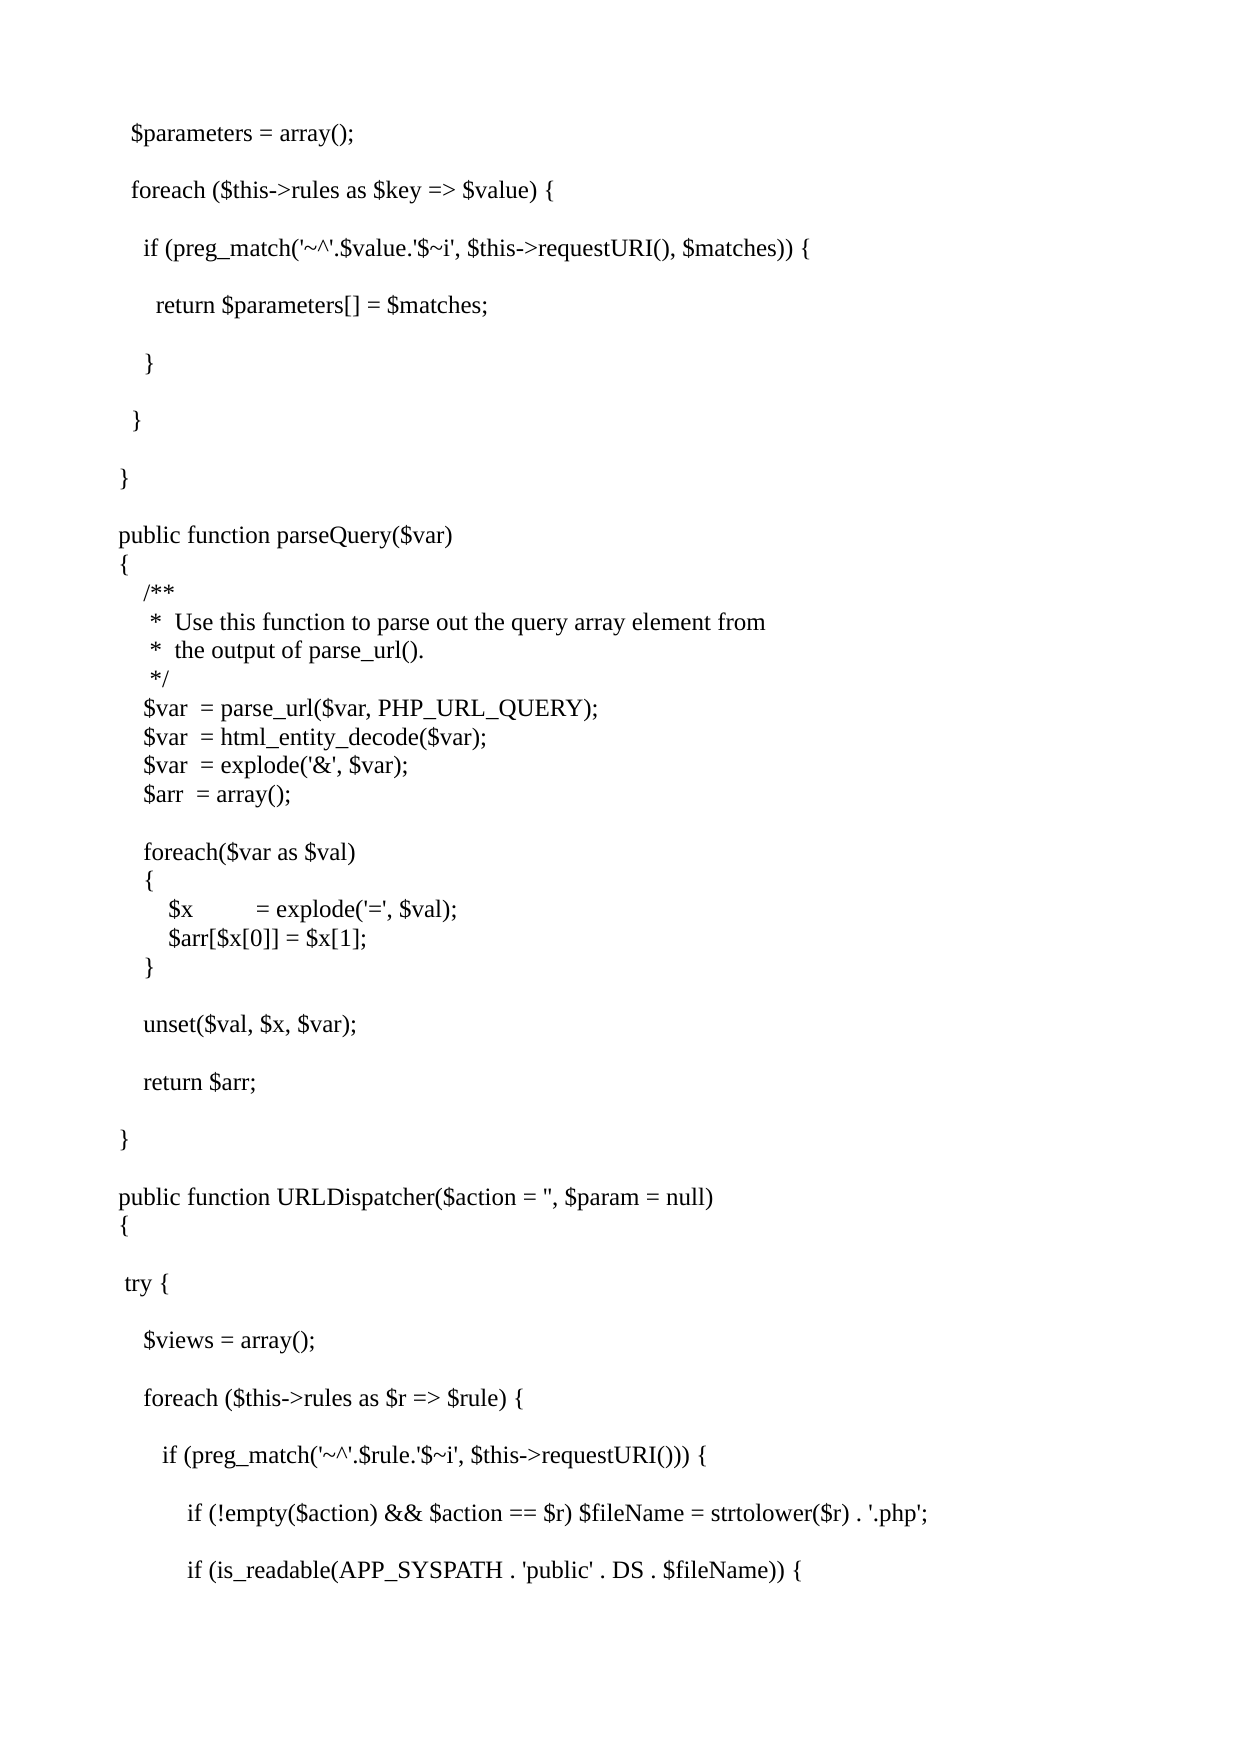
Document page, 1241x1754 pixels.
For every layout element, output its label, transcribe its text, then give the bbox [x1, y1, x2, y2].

text $var = parse_url($var, PHP_URL_QUERY); [118, 693, 1122, 722]
text if (is_readable(APP_SYSPATH . 'public' . DS . $fileName)) { [118, 1556, 1122, 1584]
text $views = array(); [118, 1326, 1122, 1354]
text { [118, 549, 1122, 578]
text $var = explode('&', $var); [118, 751, 1122, 779]
text public function URLDispatcher($action = '', $param = null) [118, 1182, 1122, 1211]
text } [118, 1124, 1122, 1153]
text $var = html_entity_decode($var); [118, 722, 1122, 751]
text foreach ($this->rules as $key => $value) { [118, 176, 1122, 204]
text try { [118, 1268, 1122, 1297]
text return $arr; [118, 1067, 1122, 1096]
text return $parameters[] = $matches; [118, 291, 1122, 319]
text { [118, 1211, 1122, 1239]
text } [118, 348, 1122, 377]
text } [118, 463, 1122, 492]
text $arr = array(); [118, 779, 1122, 808]
text * the output of parse_url(). [118, 636, 1122, 664]
text if (preg_match('~^'.$rule.'$~i', $this->requestURI())) { [118, 1441, 1122, 1469]
text $x = explode('=', $val); [118, 894, 1122, 923]
text $arr[$x[0]] = $x[1]; [118, 923, 1122, 952]
text unset($val, $x, $var); [118, 1009, 1122, 1038]
text */ [118, 664, 1122, 693]
text /** [118, 578, 1122, 607]
text foreach($var as $val) [118, 837, 1122, 866]
text if (preg_match('~^'.$value.'$~i', $this->requestURI(), $matches)) { [118, 233, 1122, 262]
text public function parseQuery($var) [118, 521, 1122, 549]
text if (!empty($action) && $action == $r) $fileName = strtolower($r) . '.php'; [118, 1498, 1122, 1527]
text foreach ($this->rules as $r => $rule) { [118, 1383, 1122, 1412]
text $parameters = array(); [118, 118, 1122, 147]
text { [118, 866, 1122, 894]
text } [118, 952, 1122, 981]
text * Use this function to parse out the query array element from [118, 607, 1122, 636]
text } [118, 406, 1122, 434]
